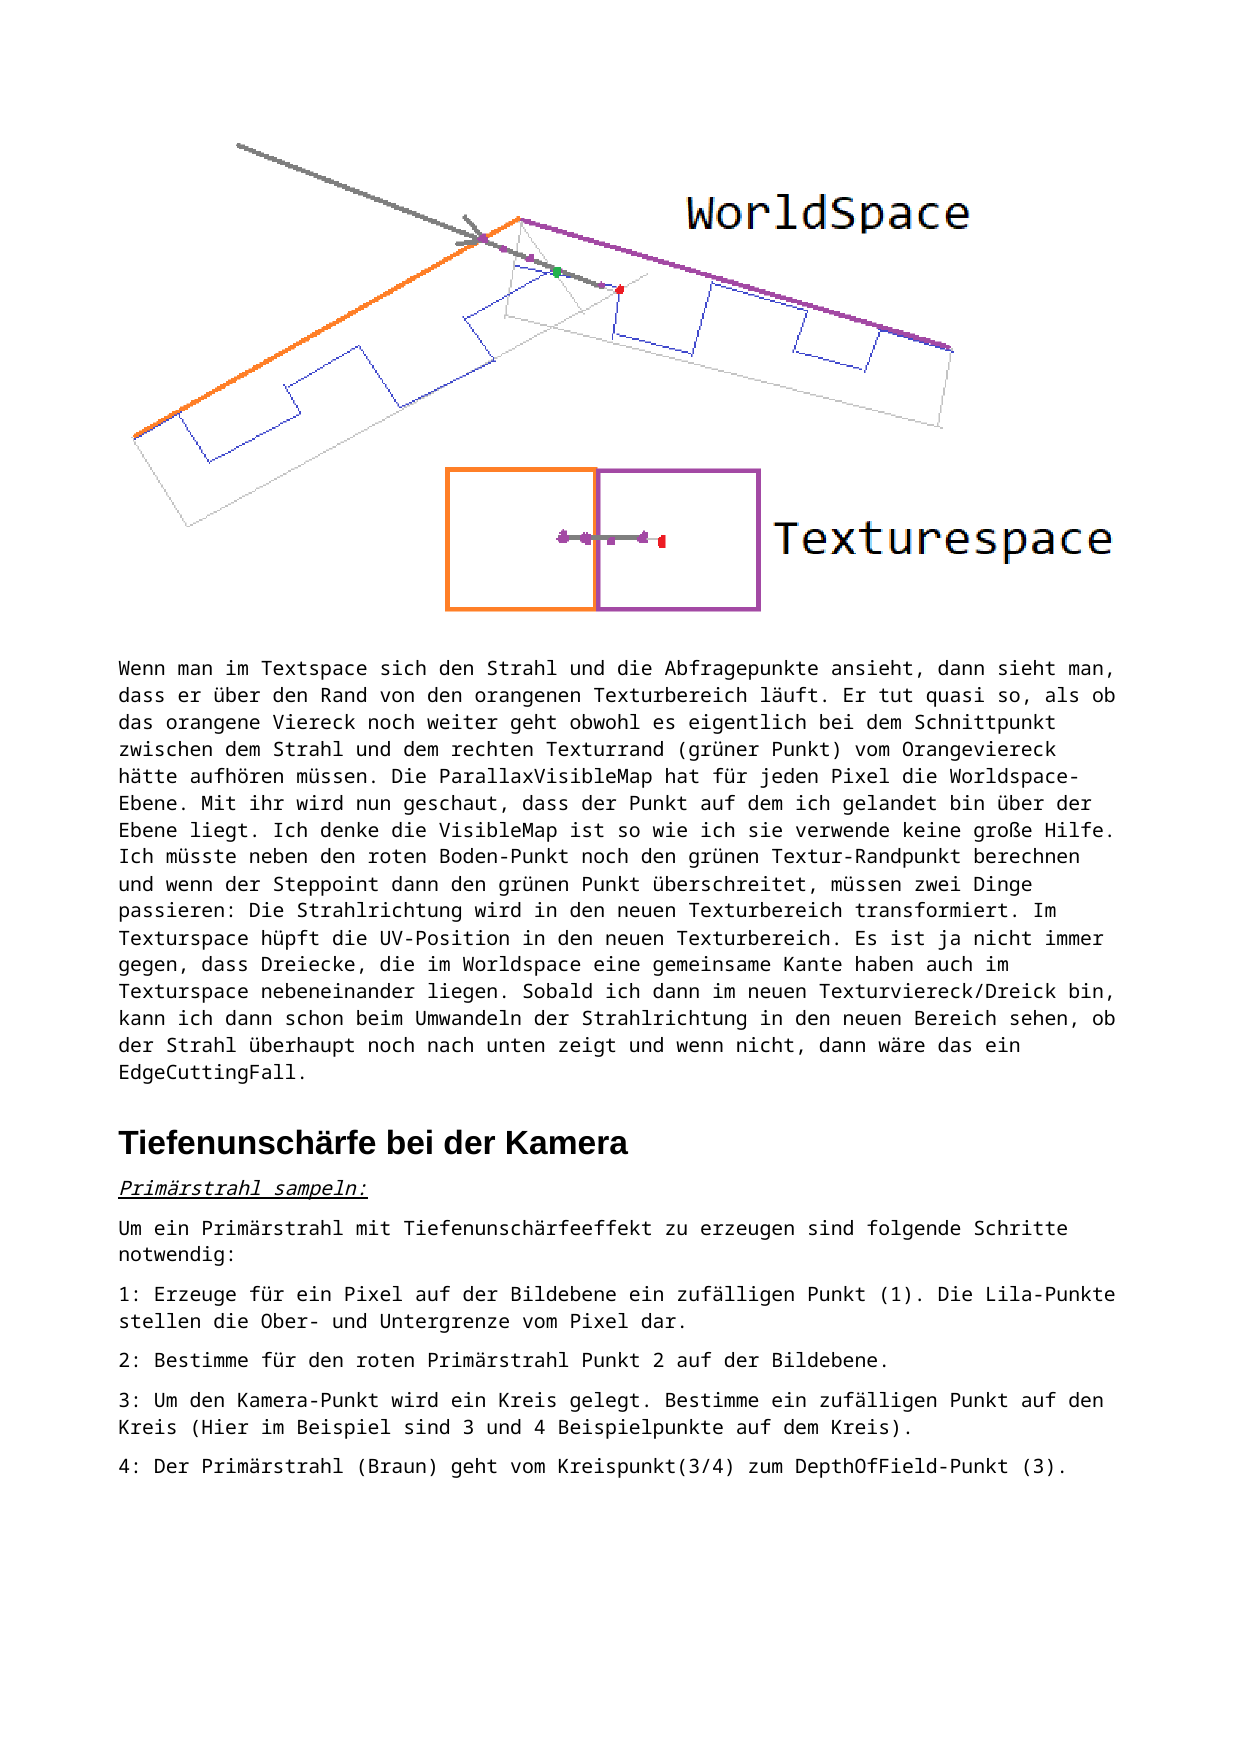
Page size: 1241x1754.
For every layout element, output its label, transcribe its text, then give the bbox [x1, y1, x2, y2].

subtitle Tiefenunschärfe bei der Kamera [118, 1123, 1122, 1162]
picture [118, 118, 1122, 615]
text 4: Der Primärstrahl (Braun) geht vom Kreispunkt(3/4) zum DepthOfField-Punkt (3). [118, 1453, 1122, 1479]
text 3: Um den Kamera-Punkt wird ein Kreis gelegt. Bestimme ein zufälligen Punkt auf den Kreis (Hier im Beispiel sind 3 und 4 Beispielpunkte auf dem Kreis). [118, 1386, 1122, 1440]
text 1: Erzeuge für ein Pixel auf der Bildebene ein zufälligen Punkt (1). Die Lila-Punkte stellen die Ober- und Untergrenze vom Pixel dar. [118, 1280, 1122, 1334]
text 2: Bestimme für den roten Primärstrahl Punkt 2 auf der Bildebene. [118, 1347, 1122, 1374]
text Um ein Primärstrahl mit Tiefenunschärfeeffekt zu erzeugen sind folgende Schritte notwendig: [118, 1214, 1122, 1268]
text Primärstrahl sampeln: [118, 1174, 1122, 1201]
text Wenn man im Textspace sich den Strahl und die Abfragepunkte ansieht, dann sieht man, dass er über den Rand von den orangenen Texturbereich läuft. Er tut quasi so, als ob das orangene Viereck noch weiter geht obwohl es eigentlich bei dem Schnittpunkt zwischen dem Strahl und dem rechten Texturrand (grüner Punkt) vom Orangeviereck hätte aufhören müssen. Die ParallaxVisibleMap hat für jeden Pixel die Worldspace-Ebene. Mit ihr wird nun geschaut, dass der Punkt auf dem ich gelandet bin über der Ebene liegt. Ich denke die VisibleMap ist so wie ich sie verwende keine große Hilfe. Ich müsste neben den roten Boden-Punkt noch den grünen Textur-Randpunkt berechnen und wenn der Steppoint dann den grünen Punkt überschreitet, müssen zwei Dinge passieren: Die Strahlrichtung wird in den neuen Texturbereich transformiert. Im Texturspace hüpft die UV-Position in den neuen Texturbereich. Es ist ja nicht immer gegen, dass Dreiecke, die im Worldspace eine gemeinsame Kante haben auch im Texturspace nebeneinander liegen. Sobald ich dann im neuen Texturviereck/Dreick bin, kann ich dann schon beim Umwandeln der Strahlrichtung in den neuen Bereich sehen, ob der Strahl überhaupt noch nach unten zeigt und wenn nicht, dann wäre das ein EdgeCuttingFall. [118, 654, 1122, 1086]
